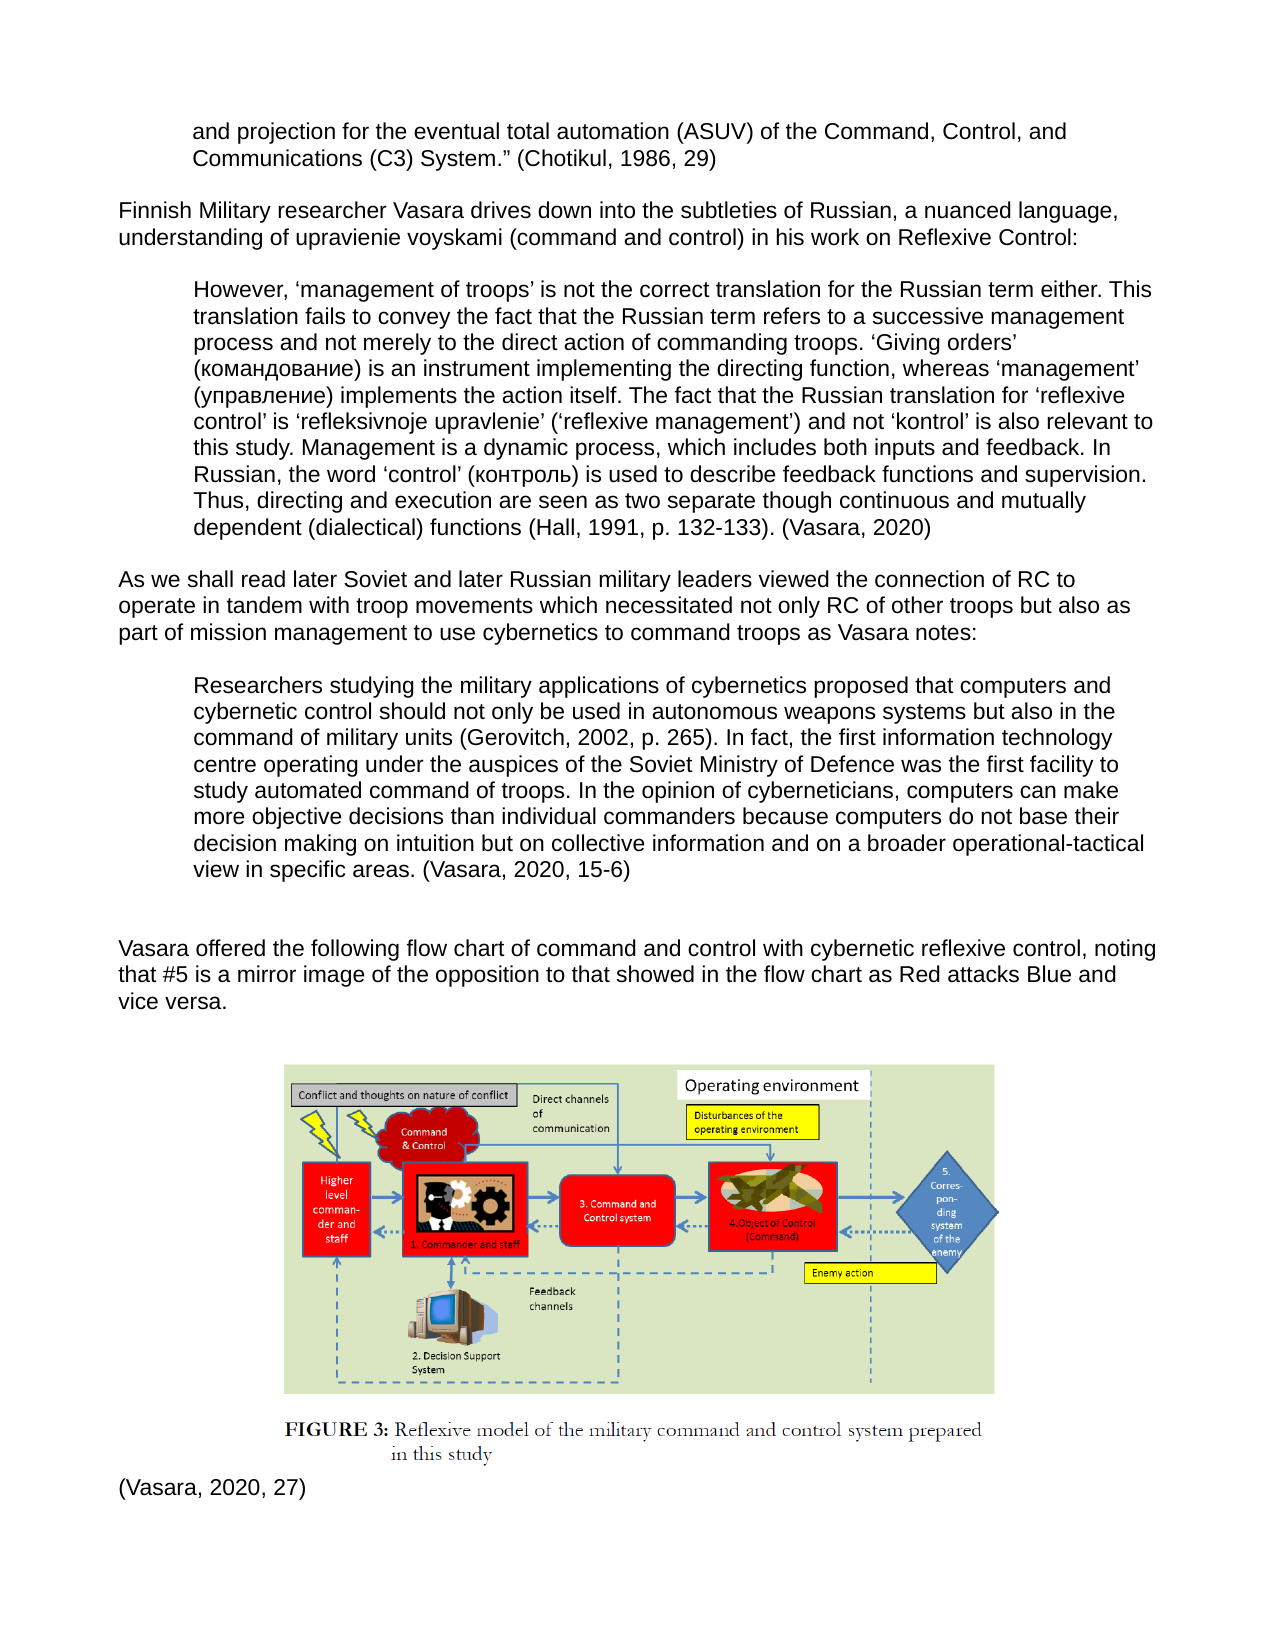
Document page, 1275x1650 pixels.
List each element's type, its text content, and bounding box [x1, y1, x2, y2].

text As we shall read later Soviet and later Russian military leaders viewed the connection of RC to operate in tandem with troop movements which necessitated not only RC of other troops but also as part of mission management to use cybernetics to command troops as Vasara notes: [118, 566, 1157, 645]
text Finnish Military researcher Vasara drives down into the subtleties of Russian, a nuanced language, understanding of upravienie voyskami (command and control) in his work on Reflexive Control: [118, 197, 1157, 250]
text and projection for the eventual total automation (ASUV) of the Command, Control, and Communications (C3) System.” (Chotikul, 1986, 29) [192, 118, 1157, 171]
picture [271, 1040, 1004, 1475]
text However, ‘management of troops’ is not the correct translation for the Russian term either. This translation fails to convey the fact that the Russian term refers to a successive management process and not merely to the direct action of commanding troops. ‘Giving orders’ (командование) is an instrument implementing the directing function, whereas ‘management’ (управление) implements the action itself. The fact that the Russian translation for ‘reflexive control’ is ‘refleksivnoje upravlenie’ (‘reflexive management’) and not ‘kontrol’ is also relevant to this study. Management is a dynamic process, which includes both inputs and feedback. In Russian, the word ‘control’ (контроль) is used to describe feedback functions and supervision. Thus, directing and execution are seen as two separate though continuous and mutually dependent (dialectical) functions (Hall, 1991, p. 132-133). (Vasara, 2020) [193, 276, 1157, 540]
text (Vasara, 2020, 27) [118, 1041, 1157, 1501]
text Researchers studying the military applications of cybernetics proposed that computers and cybernetic control should not only be used in autonomous weapons systems but also in the command of military units (Gerovitch, 2002, p. 265). In fact, the first information technology centre operating under the auspices of the Soviet Ministry of Defence was the first facility to study automated command of troops. In the opinion of cyberneticians, computers can make more objective decisions than individual commanders because computers do not base their decision making on intuition but on collective information and on a broader operational-tactical view in specific areas. (Vasara, 2020, 15-6) [193, 672, 1157, 882]
text Vasara offered the following flow chart of command and control with cybernetic reflexive control, noting that #5 is a mirror image of the opposition to that showed in the flow chart as Red attacks Blue and vice versa. [118, 935, 1157, 1014]
